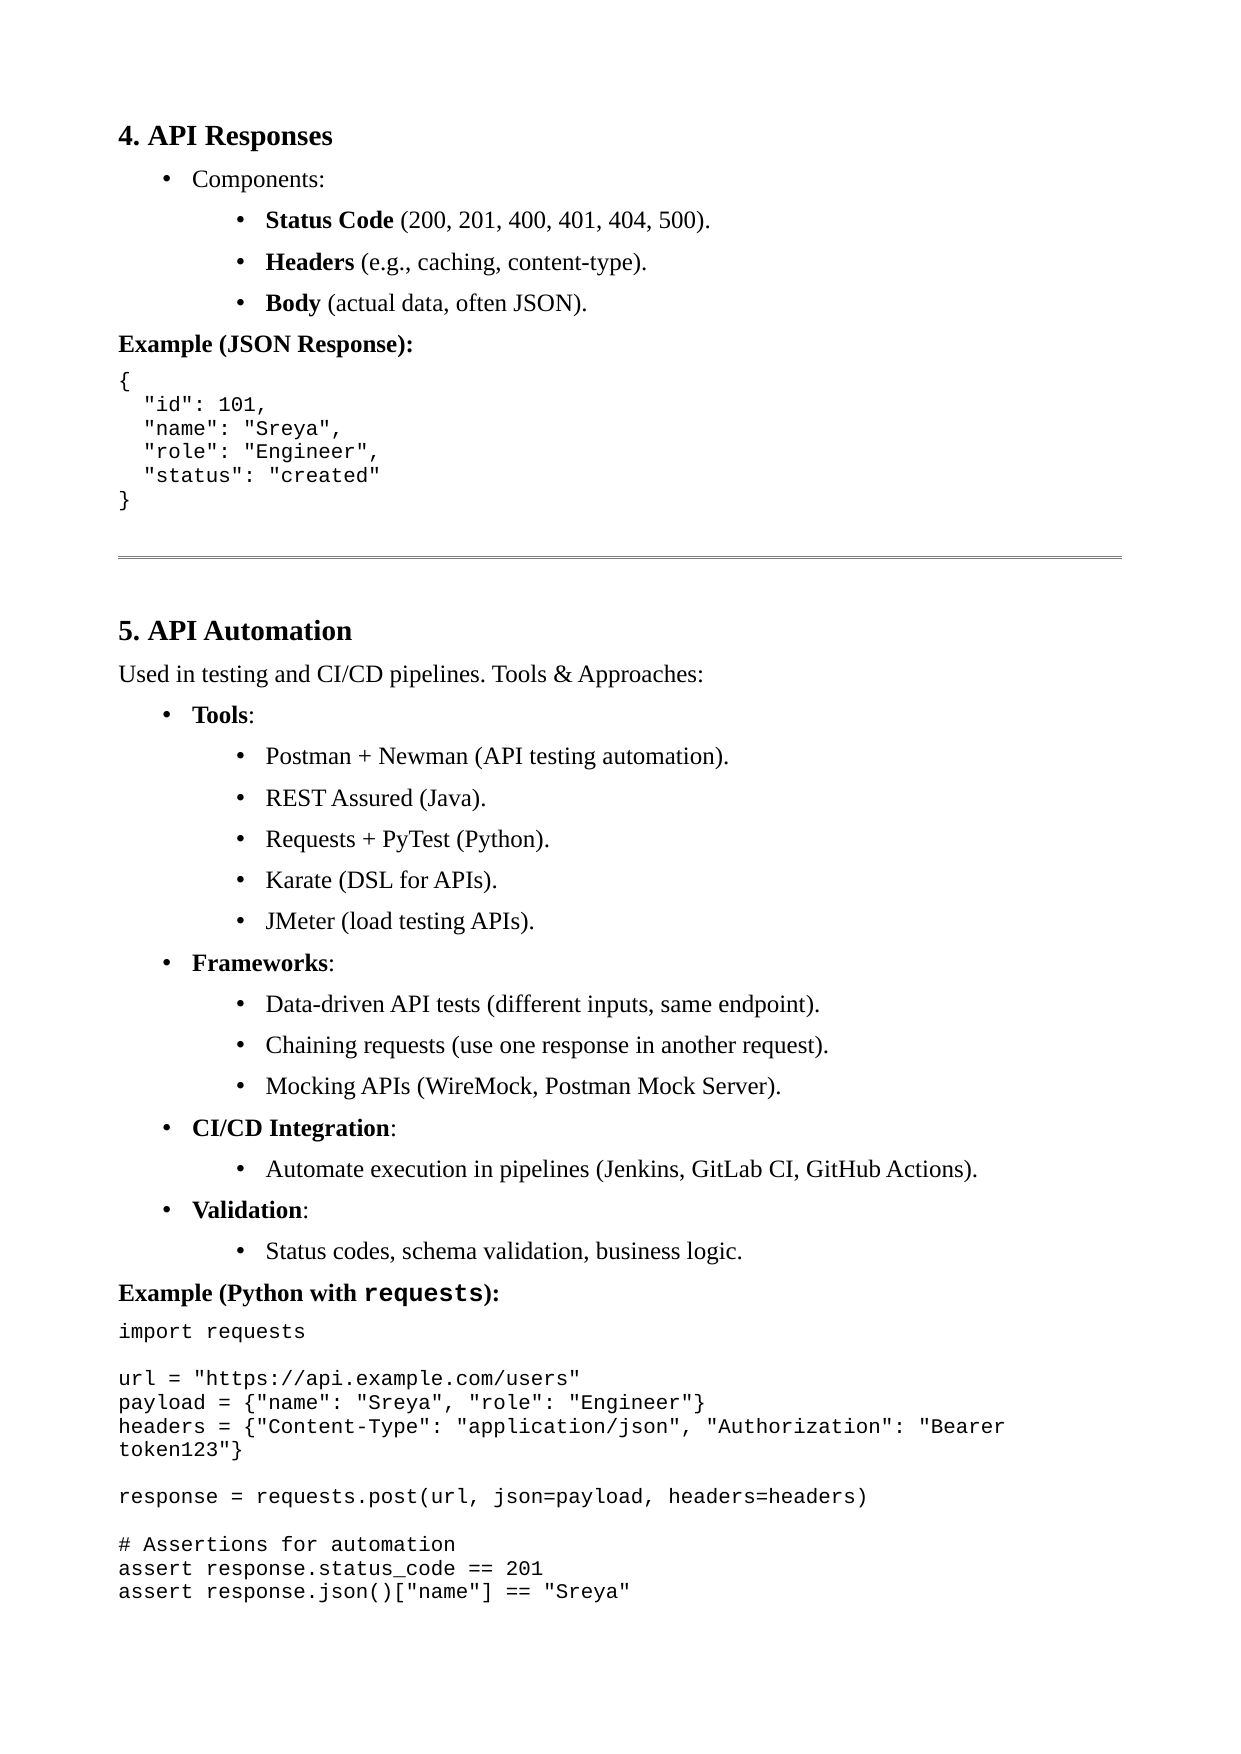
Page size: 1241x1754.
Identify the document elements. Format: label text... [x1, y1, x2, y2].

text Example (JSON Response): [118, 329, 1122, 358]
list Frameworks: [162, 948, 1122, 976]
list Status Code (200, 201, 400, 401, 404, 500). [236, 205, 1122, 234]
list Headers (e.g., caching, content-type). [236, 247, 1122, 275]
list Mocking APIs (WireMock, Postman Mock Server). [236, 1071, 1122, 1100]
text # Assertions for automation [118, 1534, 1122, 1557]
list CI/CD Integration: [162, 1113, 1122, 1141]
text headers = {"Content-Type": "application/json", "Authorization": "Bearer token123"} [118, 1416, 1122, 1463]
text "role": "Engineer", [118, 441, 1122, 465]
text "status": "created" [118, 465, 1122, 489]
text } [118, 489, 1122, 512]
list Validation: [162, 1195, 1122, 1224]
text response = requests.post(url, json=payload, headers=headers) [118, 1487, 1122, 1510]
text "id": 101, [118, 394, 1122, 418]
text payload = {"name": "Sreya", "role": "Engineer"} [118, 1392, 1122, 1416]
text Used in testing and CI/CD pipelines. Tools & Approaches: [118, 659, 1122, 688]
list Karate (DSL for APIs). [236, 865, 1122, 894]
list Body (actual data, often JSON). [236, 288, 1122, 317]
text import requests [118, 1321, 1122, 1345]
list Data-driven API tests (different inputs, same endpoint). [236, 989, 1122, 1018]
list Postman + Newman (API testing automation). [236, 741, 1122, 770]
list JMeter (load testing APIs). [236, 906, 1122, 935]
list Automate execution in pipelines (Jenkins, GitLab CI, GitHub Actions). [236, 1154, 1122, 1183]
text Example (Python with requests): [118, 1278, 1122, 1308]
list REST Assured (Java). [236, 783, 1122, 811]
list Tools: [162, 700, 1122, 729]
list Components: [162, 164, 1122, 193]
list Status codes, schema validation, business logic. [236, 1236, 1122, 1265]
text assert response.json()["name"] == "Sreya" [118, 1581, 1122, 1605]
subtitle 4. API Responses [118, 118, 1122, 152]
text "name": "Sreya", [118, 418, 1122, 441]
subtitle 5. API Automation [118, 613, 1122, 646]
list Requests + PyTest (Python). [236, 824, 1122, 853]
text url = "https://api.example.com/users" [118, 1368, 1122, 1392]
text { [118, 370, 1122, 394]
list Chaining requests (use one response in another request). [236, 1030, 1122, 1059]
text assert response.status_code == 201 [118, 1557, 1122, 1581]
